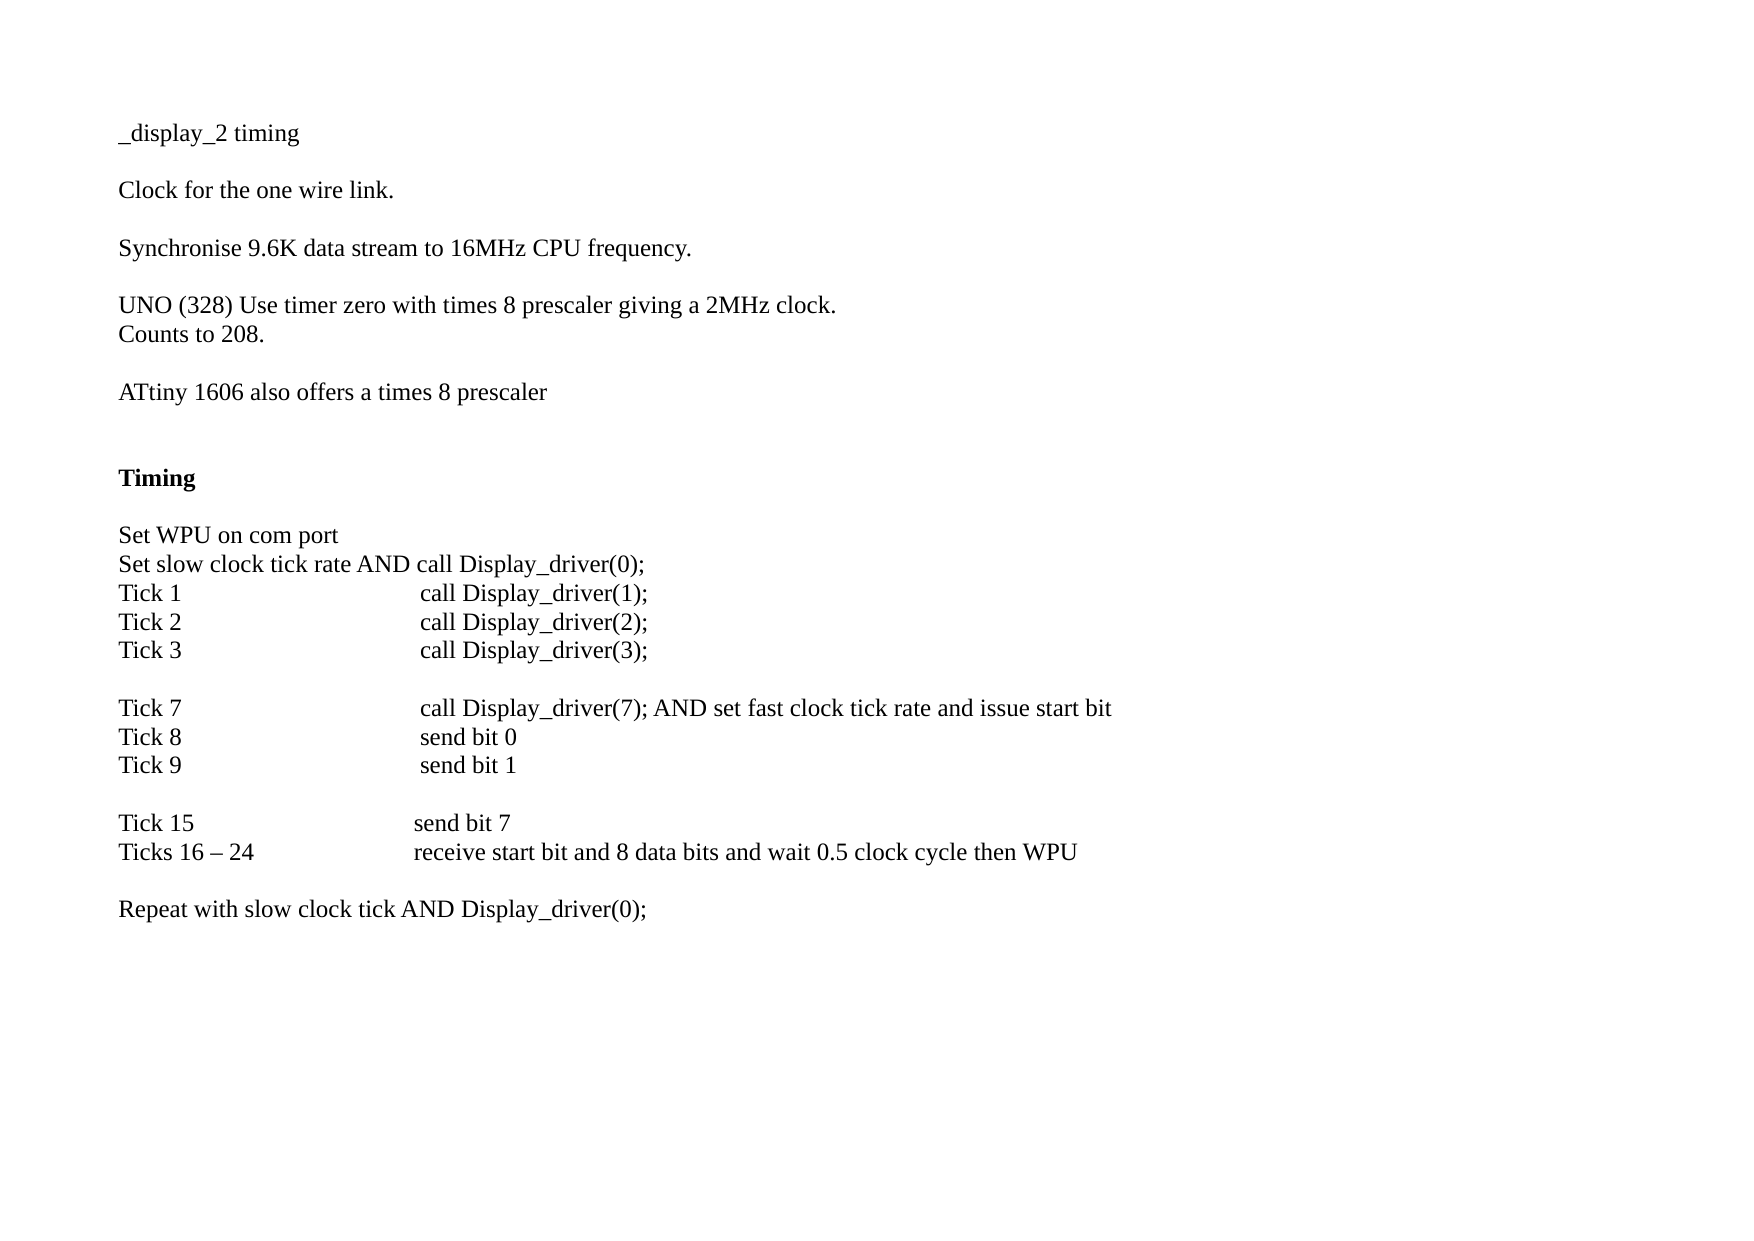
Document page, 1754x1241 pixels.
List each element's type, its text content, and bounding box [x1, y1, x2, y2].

text Repeat with slow clock tick AND Display_driver(0); [118, 894, 1636, 923]
text Clock for the one wire link. [118, 176, 1636, 204]
text Set WPU on com port [118, 521, 1636, 549]
text Timing [118, 463, 1636, 492]
text Tick 1 call Display_driver(1); [118, 578, 1636, 607]
text Tick 9 send bit 1 [118, 751, 1636, 779]
text Ticks 16 – 24 receive start bit and 8 data bits and wait 0.5 clock cycle then WPU [118, 837, 1636, 866]
text ATtiny 1606 also offers a times 8 prescaler [118, 377, 1636, 406]
text _display_2 timing [118, 118, 1636, 147]
text Tick 15 send bit 7 [118, 808, 1636, 837]
text Tick 3 call Display_driver(3); [118, 636, 1636, 664]
text Set slow clock tick rate AND call Display_driver(0); [118, 549, 1636, 578]
text Tick 7 call Display_driver(7); AND set fast clock tick rate and issue start bit [118, 693, 1636, 722]
text Counts to 208. [118, 319, 1636, 348]
text Tick 2 call Display_driver(2); [118, 607, 1636, 636]
text Tick 8 send bit 0 [118, 722, 1636, 751]
text Synchronise 9.6K data stream to 16MHz CPU frequency. [118, 233, 1636, 262]
text UNO (328) Use timer zero with times 8 prescaler giving a 2MHz clock. [118, 291, 1636, 319]
